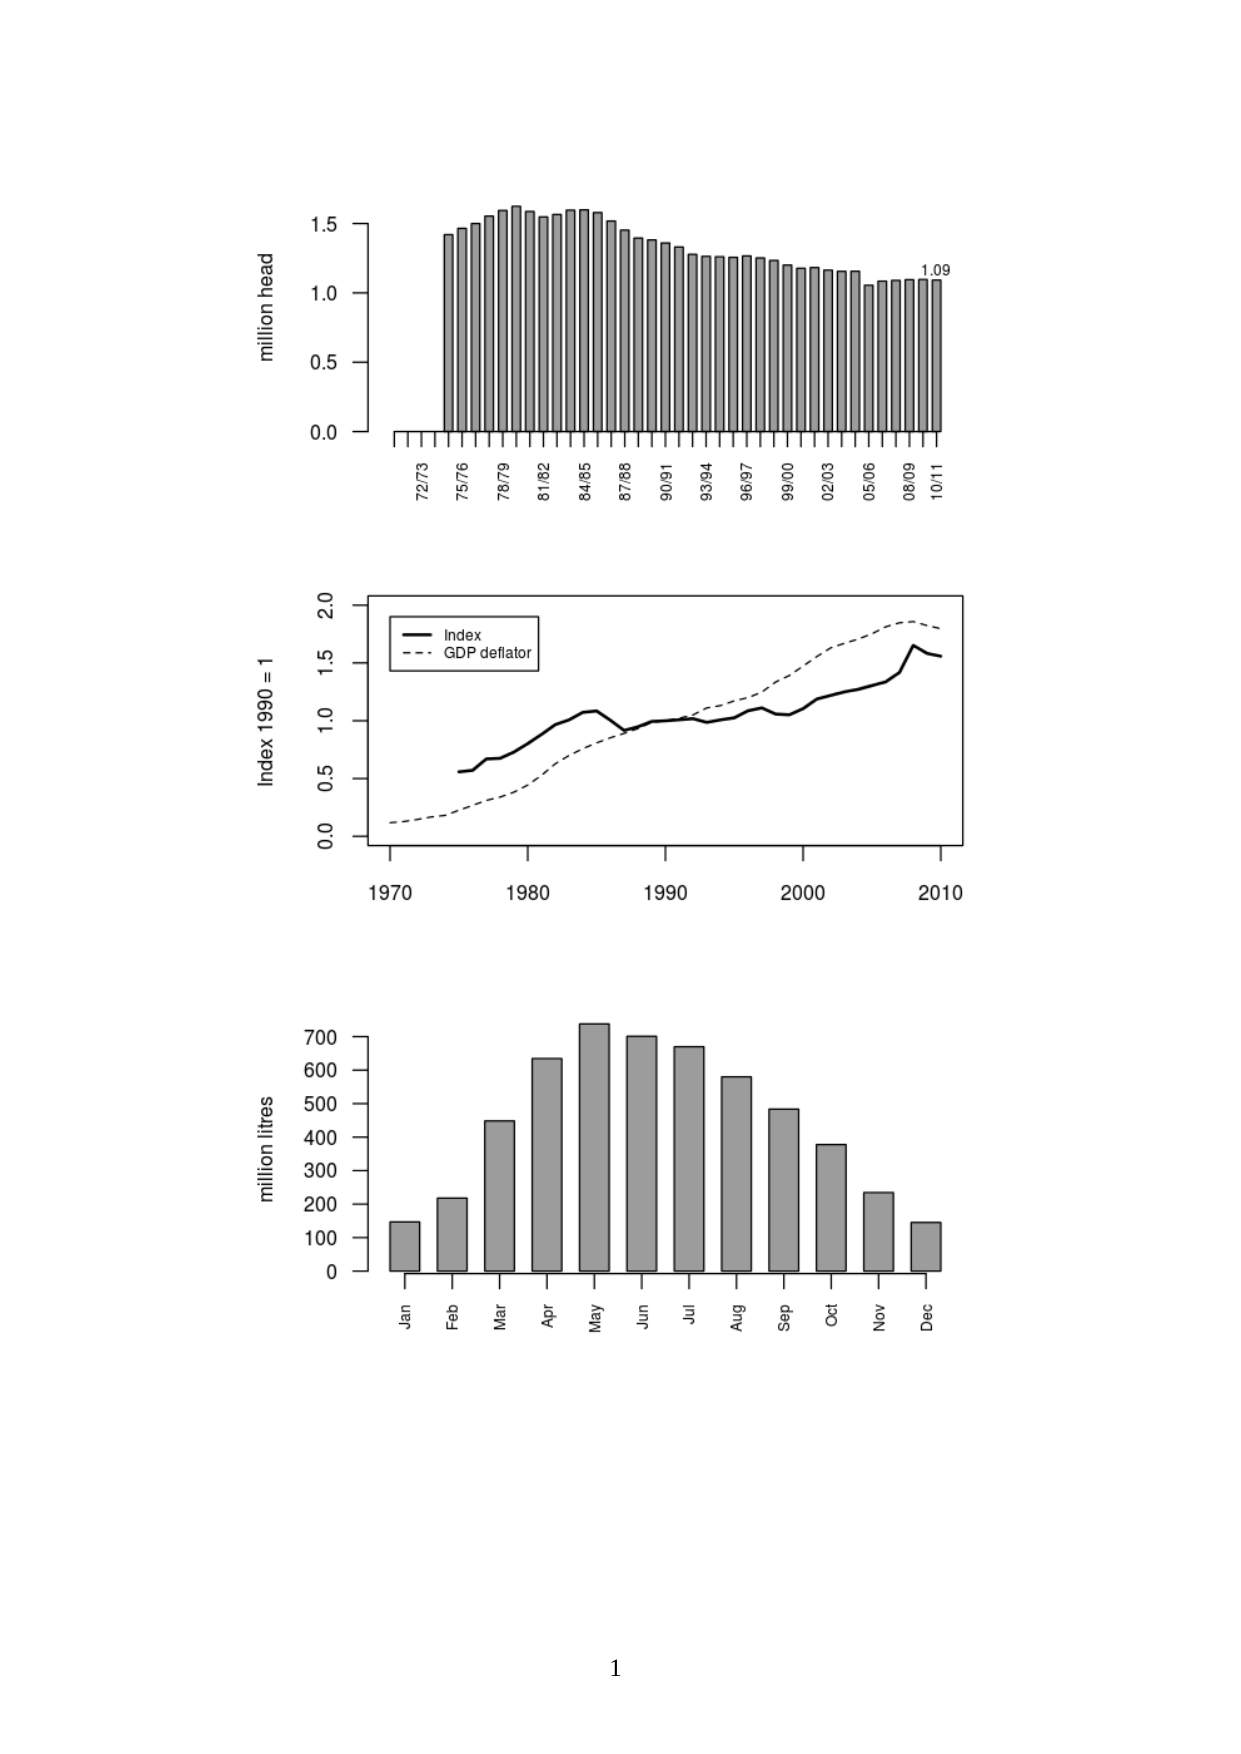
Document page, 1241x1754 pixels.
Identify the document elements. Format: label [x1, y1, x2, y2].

picture [245, 563, 996, 939]
picture [245, 150, 996, 525]
picture [245, 992, 996, 1367]
